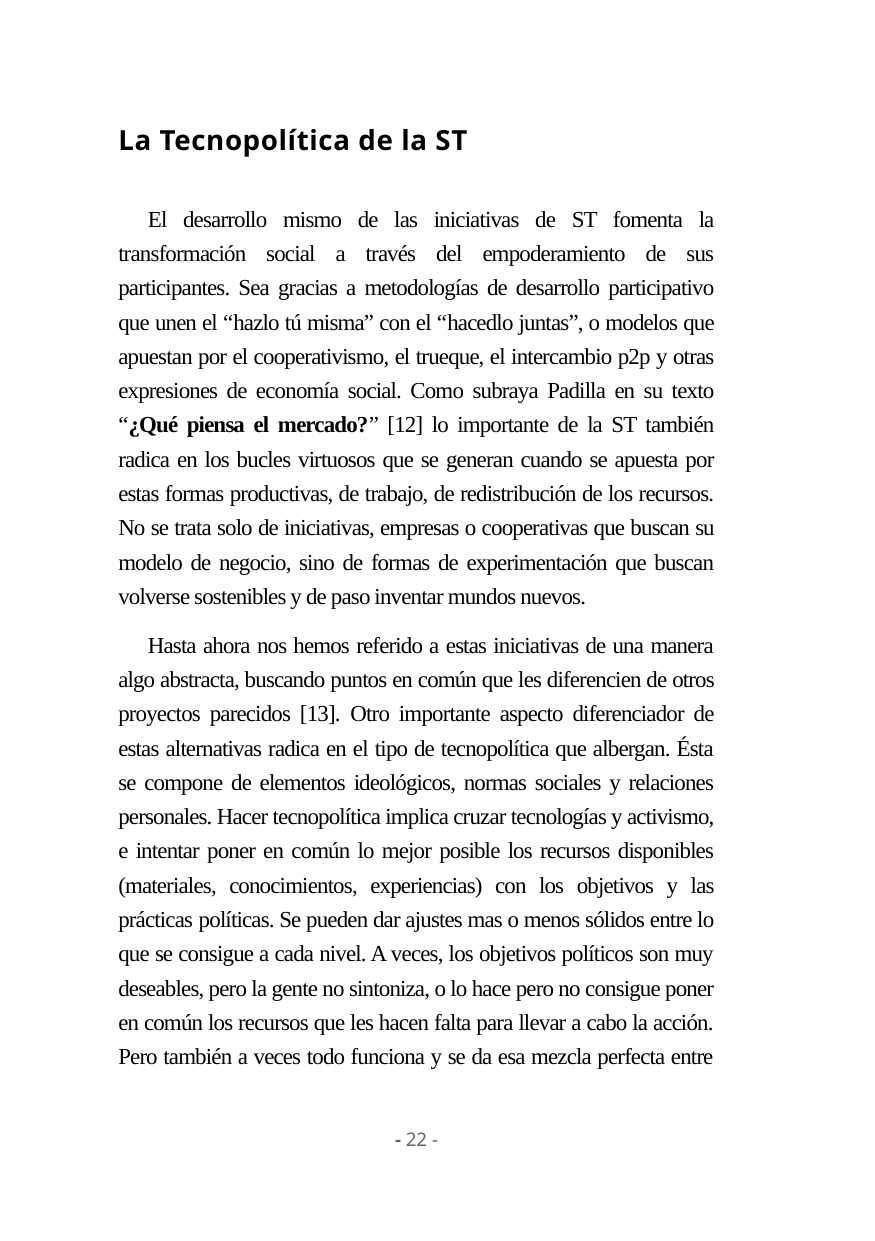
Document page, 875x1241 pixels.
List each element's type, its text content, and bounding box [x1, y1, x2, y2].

text El desarrollo mismo de las iniciativas de ST fomenta la transformación social a través del empoderamiento de sus participantes. Sea gracias a metodologías de desarrollo participativo que unen el “hazlo tú misma” con el “hacedlo juntas”, o modelos que apuestan por el cooperativismo, el trueque, el intercambio p2p y otras expresiones de economía social. Como subraya Padilla en su texto “¿Qué piensa el mercado?” [12] lo importante de la ST también radica en los bucles virtuosos que se generan cuando se apuesta por estas formas productivas, de trabajo, de redistribución de los recursos. No se trata solo de iniciativas, empresas o cooperativas que buscan su modelo de negocio, sino de formas de experimentación que buscan volverse sostenibles y de paso inventar mundos nuevos. [118, 200, 714, 611]
text Hasta ahora nos hemos referido a estas iniciativas de una manera algo abstracta, buscando puntos en común que les diferencien de otros proyectos parecidos [13]. Otro importante aspecto diferenciador de estas alternativas radica en el tipo de tecnopolítica que albergan. Ésta se compone de elementos ideológicos, normas sociales y relaciones personales. Hacer tecnopolítica implica cruzar tecnologías y activismo, e intentar poner en común lo mejor posible los recursos disponibles (materiales, conocimientos, experiencias) con los objetivos y las prácticas políticas. Se pueden dar ajustes mas o menos sólidos entre lo que se consigue a cada nivel. A veces, los objetivos políticos son muy deseables, pero la gente no sintoniza, o lo hace pero no consigue poner en común los recursos que les hacen falta para llevar a cabo la acción. Pero también a veces todo funciona y se da esa mezcla perfecta entre [118, 626, 714, 1071]
subtitle La Tecnopolítica de la ST [118, 121, 714, 158]
